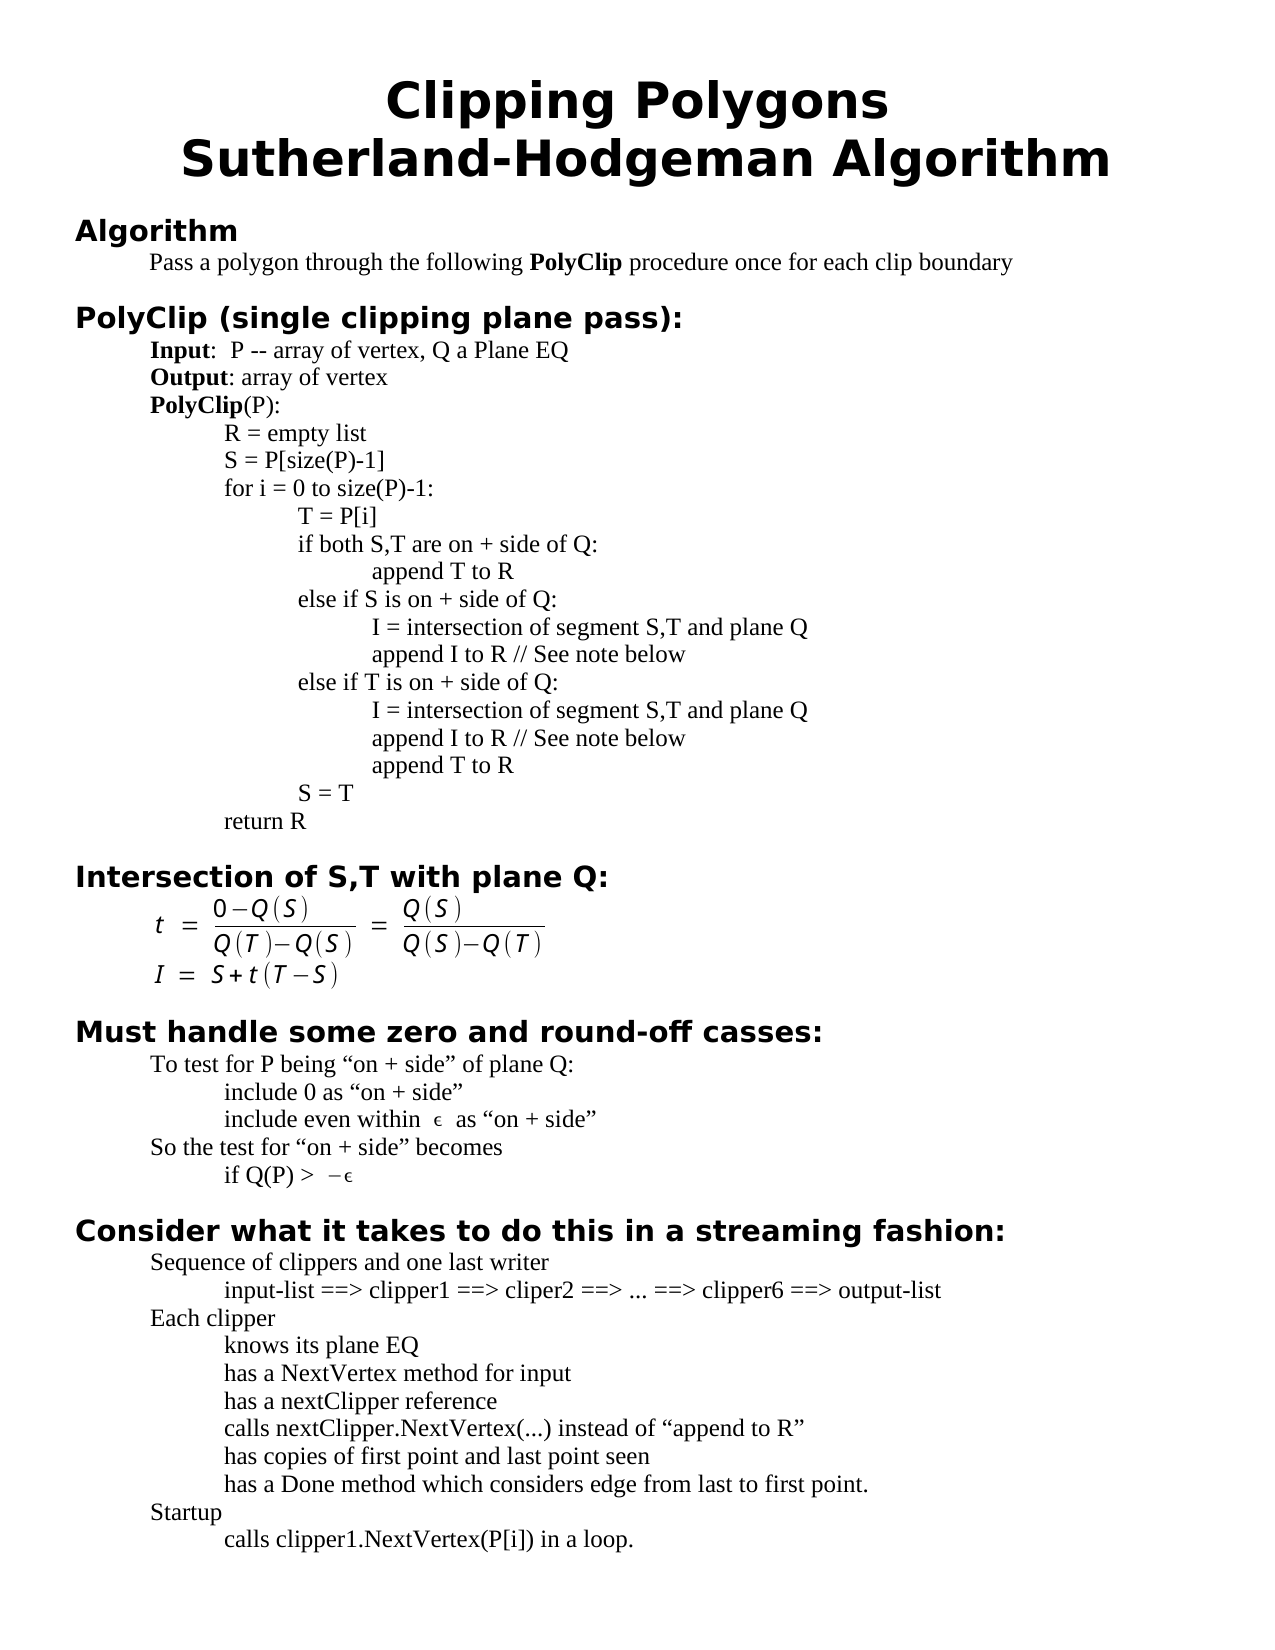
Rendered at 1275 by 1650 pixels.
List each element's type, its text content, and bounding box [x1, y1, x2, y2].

subtitle Intersection of S,T with plane Q: [75, 860, 1200, 894]
text S = T [150, 779, 1200, 807]
text S = P[size(P)-1] [150, 447, 1200, 474]
subtitle Consider what it takes to do this in a streaming fashion: [75, 1214, 1200, 1248]
text append I to R // See note below [150, 641, 1200, 668]
text if both S,T are on + side of Q: [150, 530, 1200, 557]
text Startup [150, 1498, 1200, 1525]
text Pass a polygon through the following PolyClip procedure once for each clip boundary [75, 248, 1200, 276]
text else if S is on + side of Q: [150, 585, 1200, 613]
text knows its plane EQ [150, 1331, 1200, 1359]
text Each clipper [150, 1304, 1200, 1331]
subtitle Clipping Polygons Sutherland-Hodgeman Algorithm [75, 72, 1200, 188]
subtitle Must handle some zero and round-off casses: [75, 1016, 1200, 1050]
text Output: array of vertex [150, 363, 1200, 391]
text has a nextClipper reference [150, 1387, 1200, 1414]
text has a Done method which considers edge from last to first point. [150, 1470, 1200, 1498]
text So the test for “on + side” becomes [150, 1133, 1200, 1161]
text Sequence of clippers and one last writer [150, 1248, 1200, 1276]
text has copies of first point and last point seen [150, 1442, 1200, 1470]
text include 0 as “on + side” [150, 1078, 1200, 1105]
subtitle Algorithm [75, 214, 1200, 248]
text input-list ==> clipper1 ==> cliper2 ==> ... ==> clipper6 ==> output-list [150, 1276, 1200, 1304]
text if Q(P) > [150, 1161, 1200, 1188]
text append T to R [150, 751, 1200, 779]
text has a NextVertex method for input [150, 1359, 1200, 1387]
text append I to R // See note below [150, 724, 1200, 751]
text include even within as “on + side” [150, 1105, 1200, 1133]
text PolyClip(P): [150, 391, 1200, 419]
text calls clipper1.NextVertex(P[i]) in a loop. [150, 1525, 1200, 1553]
text I = intersection of segment S,T and plane Q [150, 613, 1200, 641]
text append T to R [150, 557, 1200, 585]
text for i = 0 to size(P)-1: [150, 474, 1200, 502]
text T = P[i] [150, 502, 1200, 530]
subtitle PolyClip (single clipping plane pass): [75, 301, 1200, 336]
text else if T is on + side of Q: [150, 668, 1200, 696]
text Input: P -- array of vertex, Q a Plane EQ [150, 336, 1200, 363]
text R = empty list [150, 419, 1200, 447]
text I = intersection of segment S,T and plane Q [150, 696, 1200, 724]
text return R [150, 807, 1200, 834]
text calls nextClipper.NextVertex(...) instead of “append to R” [150, 1414, 1200, 1442]
text To test for P being “on + side” of plane Q: [150, 1050, 1200, 1078]
